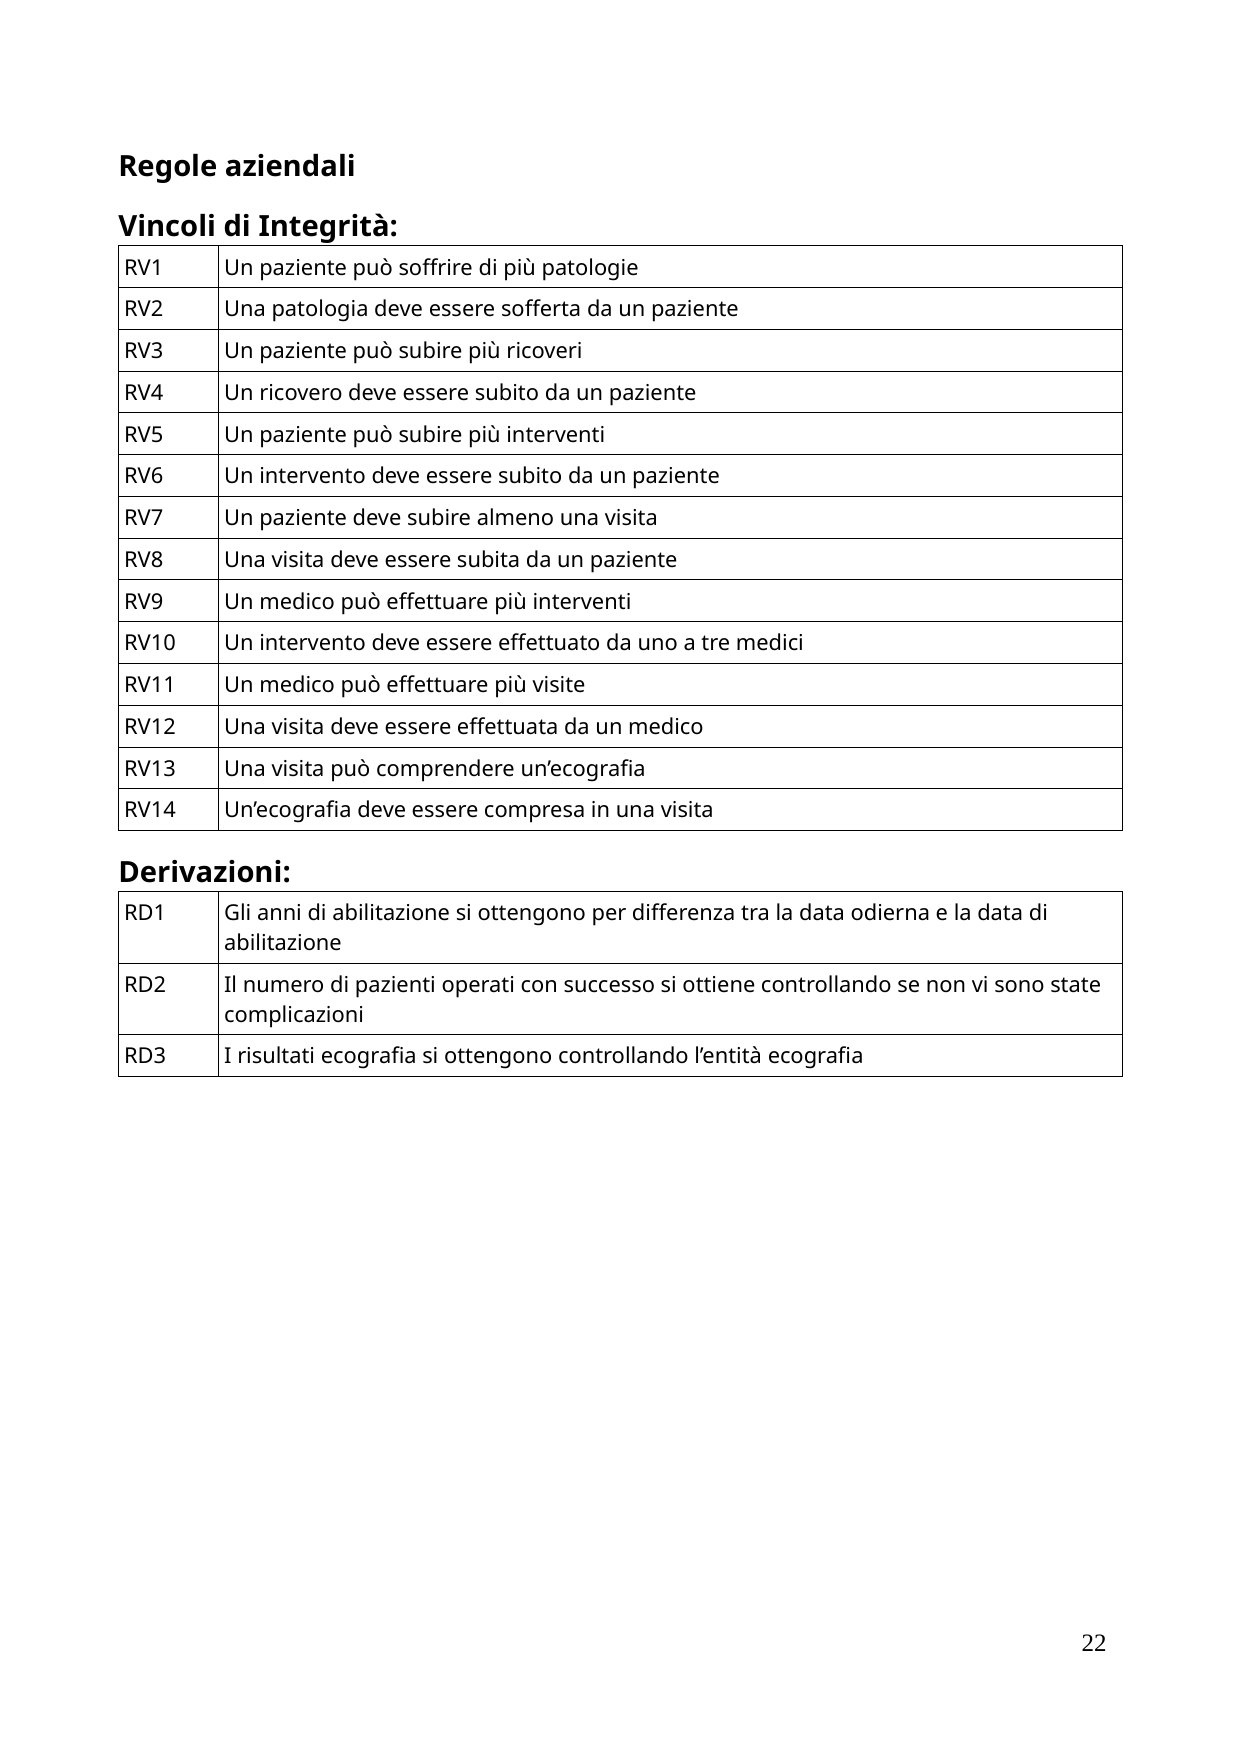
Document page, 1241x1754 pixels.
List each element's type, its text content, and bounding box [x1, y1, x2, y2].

subtitle Derivazioni: [118, 851, 1122, 891]
table_header RD1 [119, 892, 218, 963]
table_cell Una patologia deve essere sofferta da un paziente [219, 288, 1122, 329]
table_cell I risultati ecografia si ottengono controllando l’entità ecografia [219, 1035, 1122, 1076]
table_header Un paziente può soffrire di più patologie [219, 246, 1122, 287]
table_cell Un paziente deve subire almeno una visita [219, 497, 1122, 538]
table_cell Un’ecografia deve essere compresa in una visita [219, 789, 1122, 830]
table_cell RD3 [119, 1035, 218, 1076]
table_cell RV2 [119, 288, 218, 329]
table_cell Un ricovero deve essere subito da un paziente [219, 372, 1122, 412]
table_cell Una visita deve essere effettuata da un medico [219, 706, 1122, 746]
table_cell RV12 [119, 706, 218, 746]
table_cell Un intervento deve essere effettuato da uno a tre medici [219, 622, 1122, 663]
subtitle Vincoli di Integrità: [118, 206, 1122, 245]
subtitle Regole aziendali [118, 145, 1122, 185]
table_cell RV8 [119, 539, 218, 579]
table_cell RD2 [119, 964, 218, 1034]
table_cell RV5 [119, 413, 218, 454]
table_cell RV4 [119, 372, 218, 412]
table_cell Una visita può comprendere un’ecografia [219, 748, 1122, 788]
table_cell Un intervento deve essere subito da un paziente [219, 455, 1122, 496]
table_cell Un paziente può subire più ricoveri [219, 330, 1122, 371]
table_cell Un medico può effettuare più interventi [219, 580, 1122, 621]
table_cell Una visita deve essere subita da un paziente [219, 539, 1122, 579]
table_cell RV11 [119, 664, 218, 705]
table_header Gli anni di abilitazione si ottengono per differenza tra la data odierna e la data di abilitazione [219, 892, 1122, 963]
table_cell RV3 [119, 330, 218, 371]
table_cell RV10 [119, 622, 218, 663]
table_cell RV7 [119, 497, 218, 538]
table_cell Un paziente può subire più interventi [219, 413, 1122, 454]
table_cell RV14 [119, 789, 218, 830]
table_cell RV13 [119, 748, 218, 788]
table_cell RV9 [119, 580, 218, 621]
table_cell Un medico può effettuare più visite [219, 664, 1122, 705]
table_cell Il numero di pazienti operati con successo si ottiene controllando se non vi sono state complicazioni [219, 964, 1122, 1034]
table_cell RV6 [119, 455, 218, 496]
table_header RV1 [119, 246, 218, 287]
